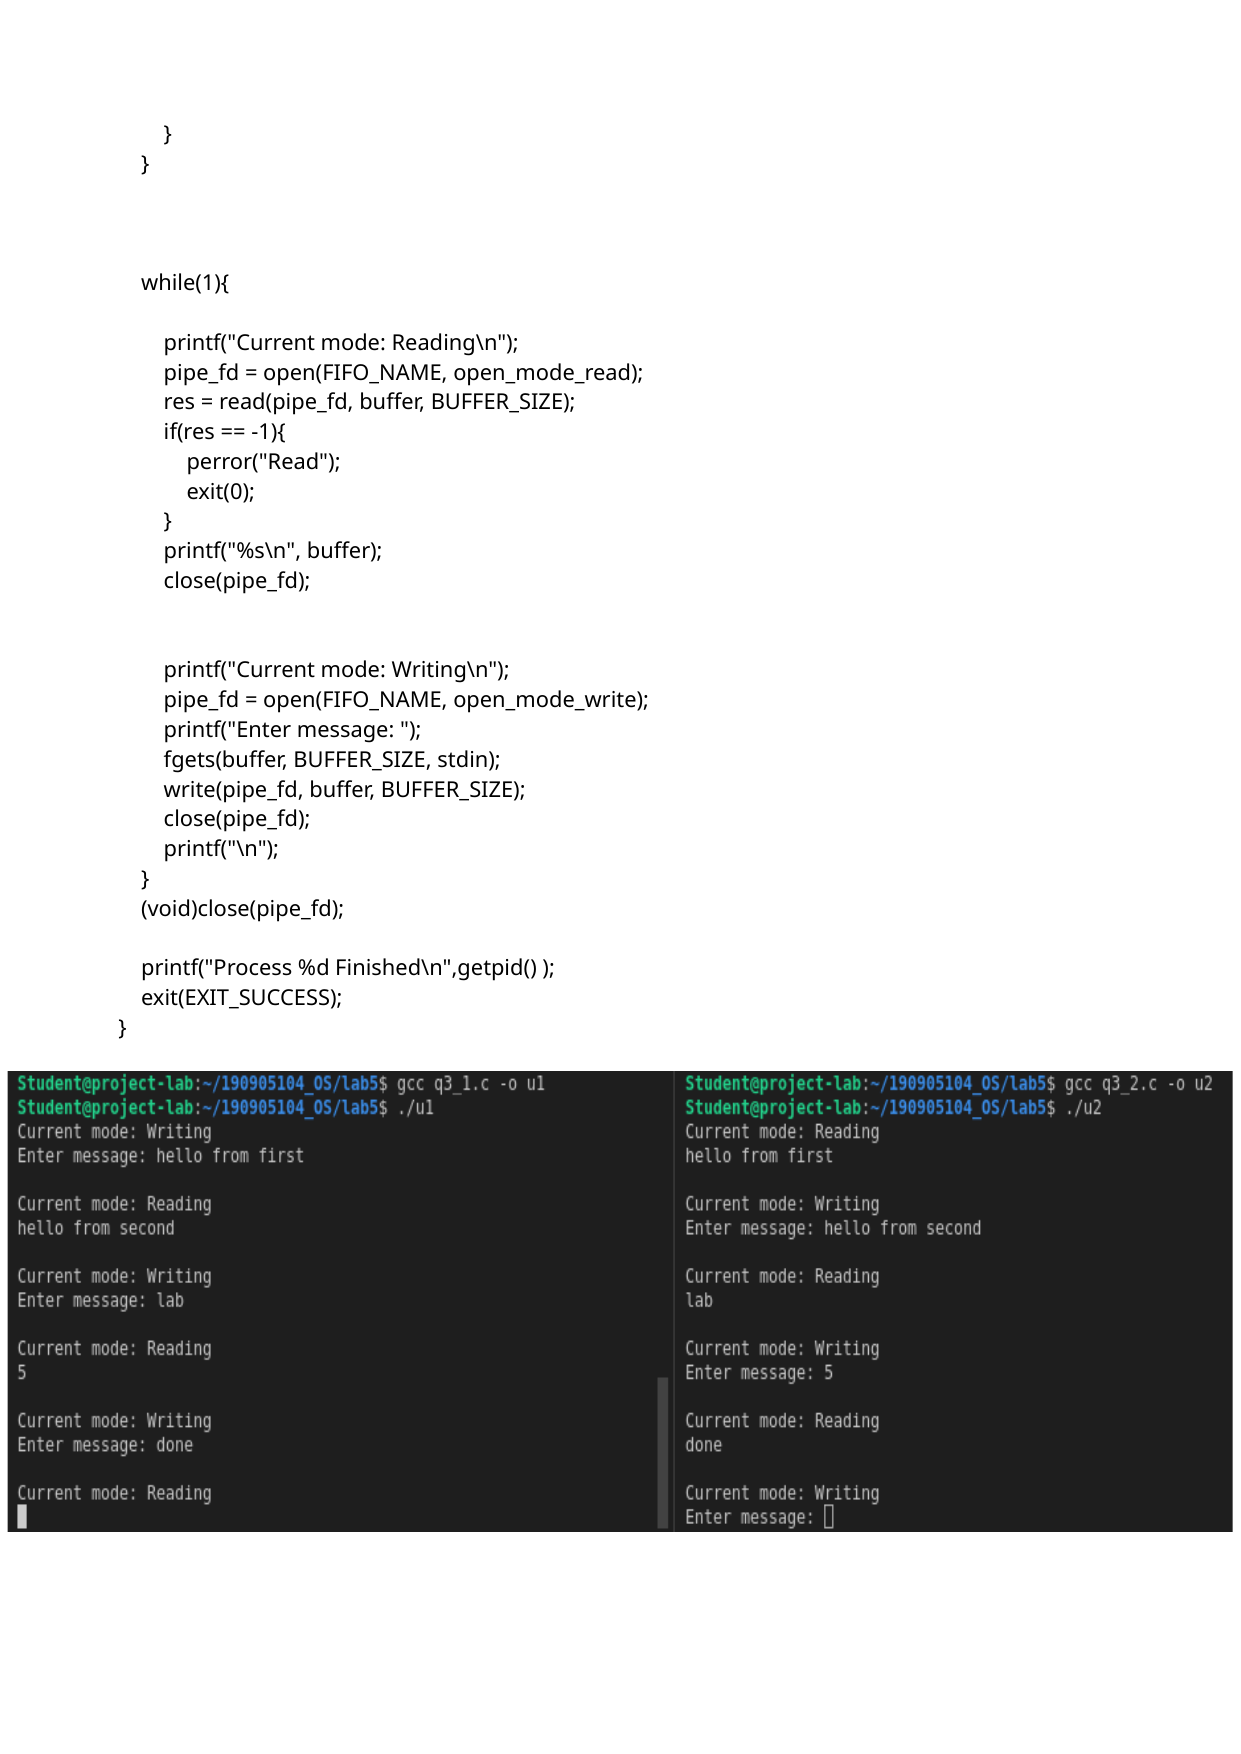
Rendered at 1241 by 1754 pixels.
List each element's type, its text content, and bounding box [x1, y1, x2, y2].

text } [118, 1012, 1122, 1042]
text printf("Current mode: Writing\n"); [118, 654, 1122, 684]
text while(1){ [118, 267, 1122, 297]
text printf("Current mode: Reading\n"); [118, 327, 1122, 356]
text close(pipe_fd); [118, 803, 1122, 833]
text pipe_fd = open(FIFO_NAME, open_mode_read); [118, 356, 1122, 386]
text printf("Enter message: "); [118, 714, 1122, 744]
text if(res == -1){ [118, 416, 1122, 446]
text write(pipe_fd, buffer, BUFFER_SIZE); [118, 773, 1122, 803]
text } [118, 863, 1122, 893]
picture [7, 1071, 1233, 1532]
text perror("Read"); [118, 446, 1122, 476]
text printf("%s\n", buffer); [118, 535, 1122, 565]
text (void)close(pipe_fd); [118, 893, 1122, 922]
text close(pipe_fd); [118, 565, 1122, 595]
text fgets(buffer, BUFFER_SIZE, stdin); [118, 744, 1122, 773]
text exit(0); [118, 476, 1122, 505]
text exit(EXIT_SUCCESS); [118, 982, 1122, 1012]
text } [118, 118, 1122, 148]
text printf("Process %d Finished\n",getpid() ); [118, 952, 1122, 982]
text printf("\n"); [118, 833, 1122, 863]
text res = read(pipe_fd, buffer, BUFFER_SIZE); [118, 386, 1122, 416]
text pipe_fd = open(FIFO_NAME, open_mode_write); [118, 684, 1122, 714]
text } [118, 148, 1122, 178]
text } [118, 505, 1122, 535]
